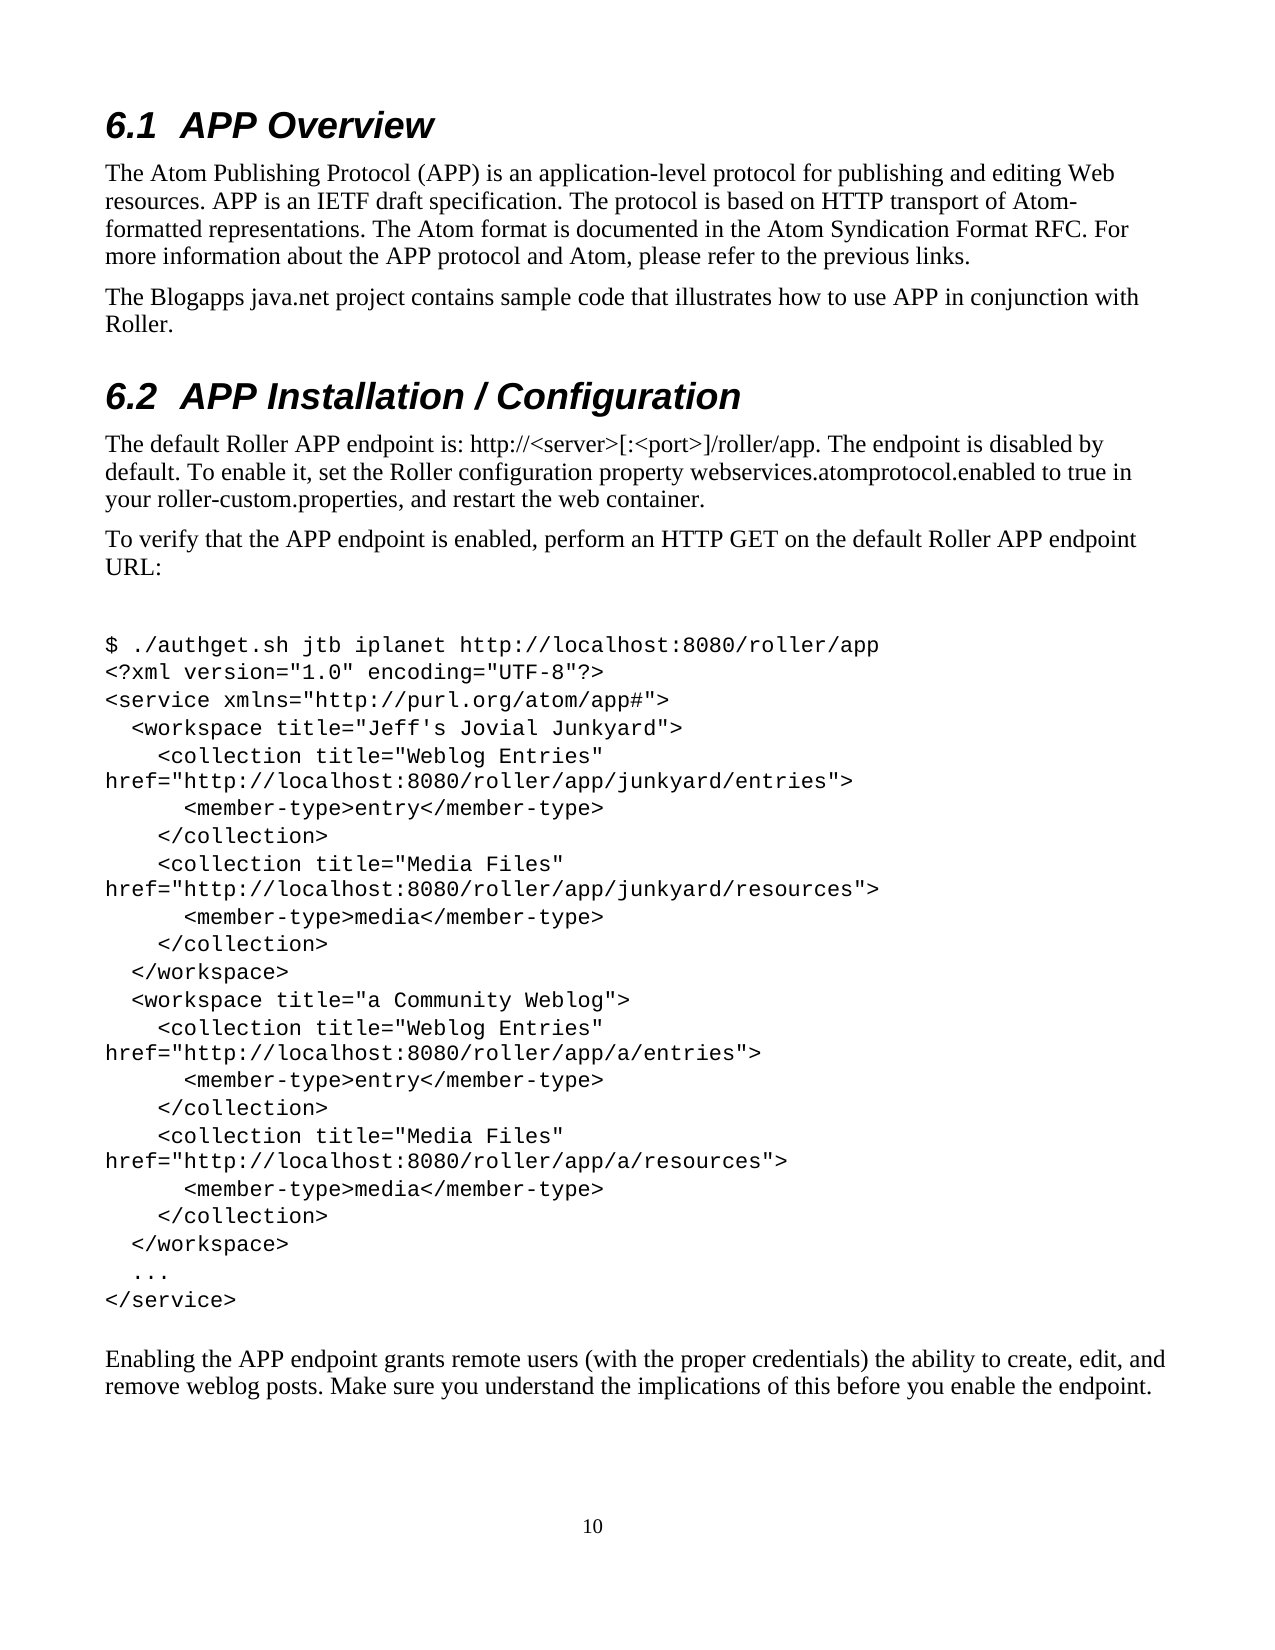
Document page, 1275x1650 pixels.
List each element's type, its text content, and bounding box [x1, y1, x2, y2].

text <workspace title="a Community Weblog"> [105, 989, 1170, 1014]
text Enabling the APP endpoint grants remote users (with the proper credentials) the ability to create, edit, and remove weblog posts. Make sure you understand the implications of this before you enable the endpoint. [105, 1345, 1170, 1400]
text <service xmlns="http://purl.org/atom/app#"> [105, 689, 1170, 714]
text <collection title="Media Files" href="http://localhost:8080/roller/app/a/resources"> [105, 1125, 1170, 1175]
text <workspace title="Jeff's Jovial Junkyard"> [105, 717, 1170, 742]
text </workspace> [105, 1233, 1170, 1258]
text <member-type>media</member-type> [105, 906, 1170, 931]
text </workspace> [105, 961, 1170, 986]
text </collection> [105, 1206, 1170, 1231]
text <?xml version="1.0" encoding="UTF-8"?> [105, 662, 1170, 686]
text </service> [105, 1289, 1170, 1314]
text <member-type>media</member-type> [105, 1178, 1170, 1203]
subtitle APP Installation / Configuration [105, 376, 1170, 417]
text </collection> [105, 934, 1170, 958]
text The default Roller APP endpoint is: http://<server>[:<port>]/roller/app. The endpoint is disabled by default. To enable it, set the Roller configuration property webservices.atomprotocol.enabled to true in your roller-custom.properties, and restart the web container. [105, 430, 1170, 513]
text <member-type>entry</member-type> [105, 1070, 1170, 1094]
text </collection> [105, 1097, 1170, 1122]
text ... [105, 1261, 1170, 1286]
text The Blogapps java.net project contains sample code that illustrates how to use APP in conjunction with Roller. [105, 283, 1170, 338]
text <collection title="Weblog Entries" href="http://localhost:8080/roller/app/a/entries"> [105, 1017, 1170, 1067]
text </collection> [105, 825, 1170, 850]
subtitle APP Overview [105, 105, 1170, 147]
text <member-type>entry</member-type> [105, 798, 1170, 822]
text <collection title="Weblog Entries" href="http://localhost:8080/roller/app/junkyard/entries"> [105, 745, 1170, 794]
text The Atom Publishing Protocol (APP) is an application-level protocol for publishing and editing Web resources. APP is an IETF draft specification. The protocol is based on HTTP transport of Atom-formatted representations. The Atom format is documented in the Atom Syndication Format RFC. For more information about the APP protocol and Atom, please refer to the previous links. [105, 159, 1170, 270]
text To verify that the APP endpoint is enabled, perform an HTTP GET on the default Roller APP endpoint URL: [105, 526, 1170, 581]
text <collection title="Media Files" href="http://localhost:8080/roller/app/junkyard/resources"> [105, 853, 1170, 903]
text $ ./authget.sh jtb iplanet http://localhost:8080/roller/app [105, 634, 1170, 658]
